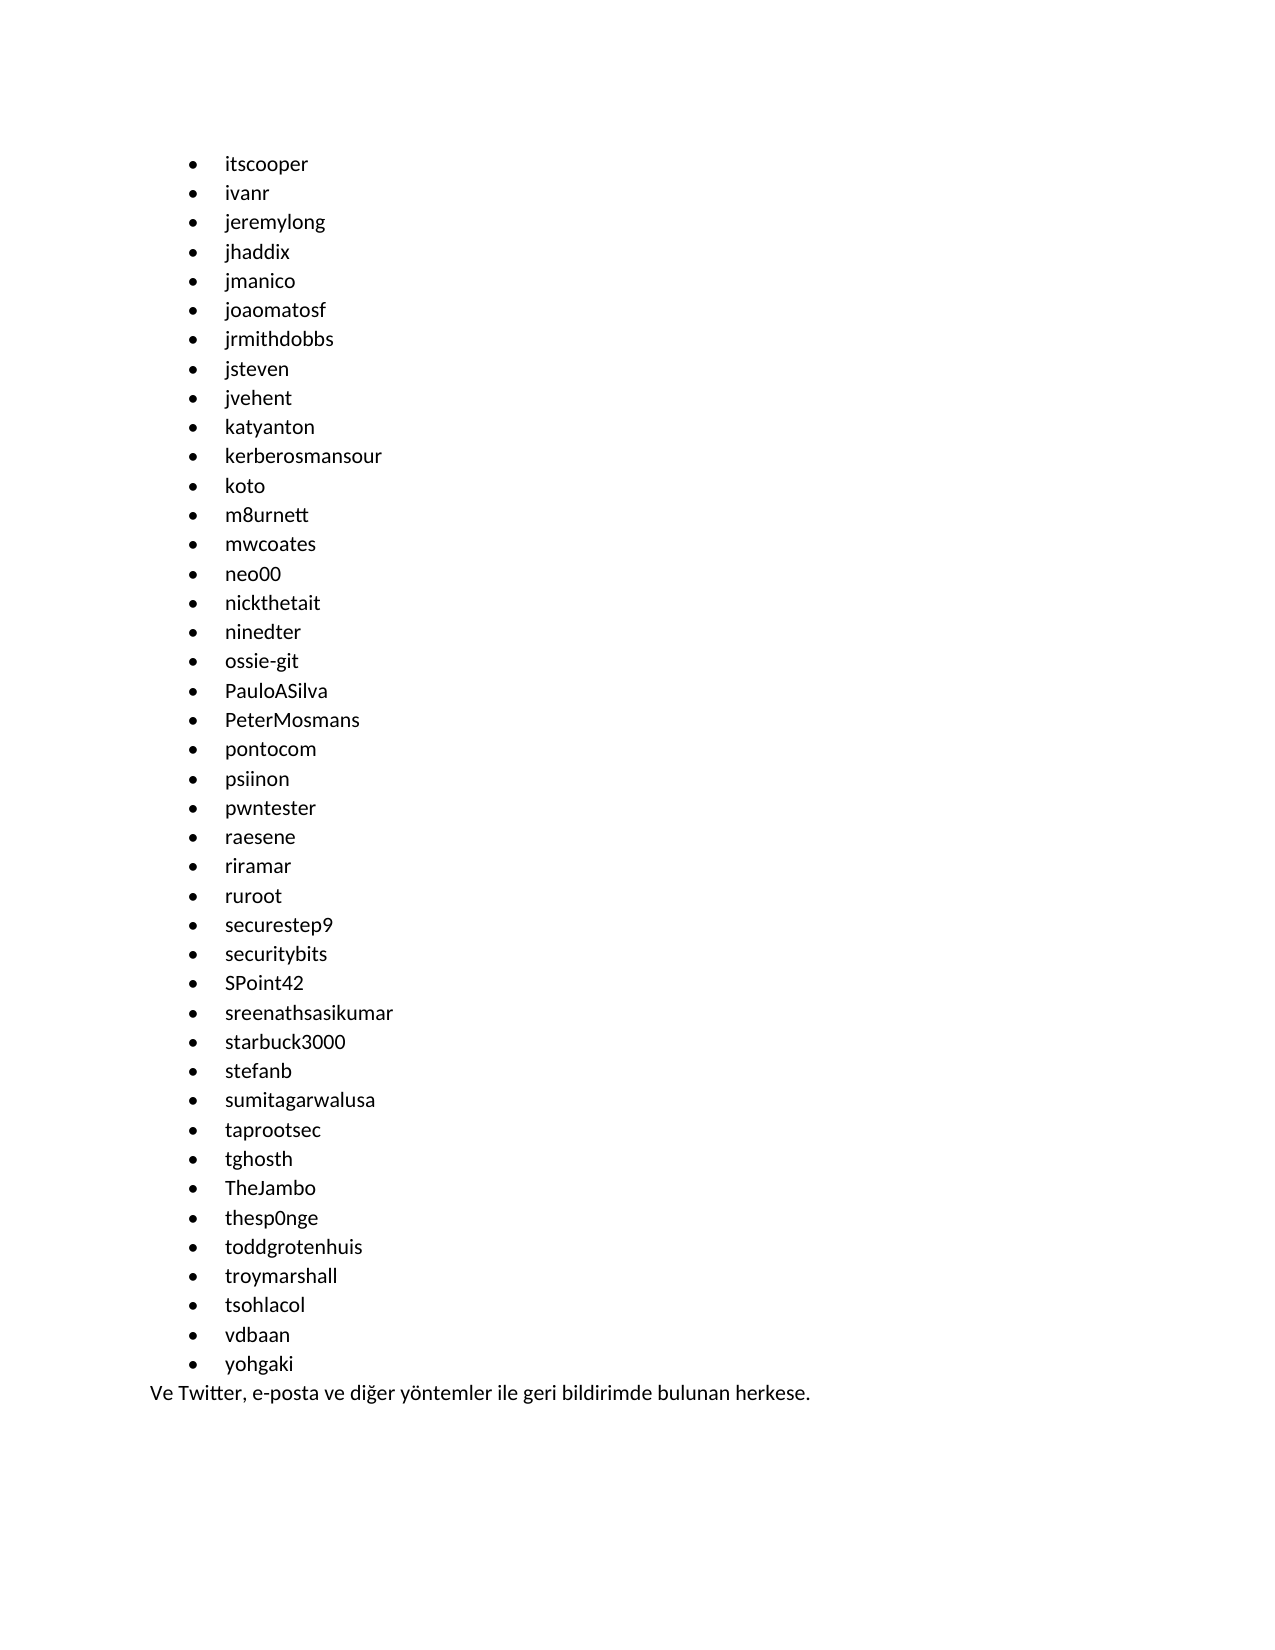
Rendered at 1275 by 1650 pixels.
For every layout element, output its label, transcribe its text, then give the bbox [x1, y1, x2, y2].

list securitybits [187, 940, 1125, 967]
list katyanton [187, 413, 1125, 440]
list ivanr [187, 179, 1125, 206]
list toddgrotenhuis [187, 1233, 1125, 1260]
list neo00 [187, 560, 1125, 586]
list kerberosmansour [187, 443, 1125, 469]
list SPoint42 [187, 969, 1125, 996]
list psiinon [187, 765, 1125, 791]
list jhaddix [187, 238, 1125, 264]
list pwntester [187, 794, 1125, 821]
list taprootsec [187, 1116, 1125, 1143]
list joaomatosf [187, 296, 1125, 323]
list securestep9 [187, 911, 1125, 938]
list ruroot [187, 882, 1125, 908]
list riramar [187, 852, 1125, 879]
list raesene [187, 823, 1125, 850]
list PeterMosmans [187, 706, 1125, 733]
list m8urnett [187, 501, 1125, 528]
list koto [187, 472, 1125, 499]
list itscooper [187, 150, 1125, 177]
list troymarshall [187, 1262, 1125, 1289]
list PauloASilva [187, 677, 1125, 703]
list thesp0nge [187, 1204, 1125, 1230]
list ninedter [187, 618, 1125, 645]
list jeremylong [187, 208, 1125, 235]
list stefanb [187, 1057, 1125, 1084]
text Ve Twitter, e-posta ve diğer yöntemler ile geri bildirimde bulunan herkese. [150, 1379, 1125, 1406]
list sumitagarwalusa [187, 1087, 1125, 1113]
list mwcoates [187, 531, 1125, 557]
list jsteven [187, 355, 1125, 382]
list starbuck3000 [187, 1028, 1125, 1055]
list jmanico [187, 267, 1125, 294]
list jvehent [187, 384, 1125, 411]
list sreenathsasikumar [187, 999, 1125, 1026]
list tghosth [187, 1145, 1125, 1172]
list tsohlacol [187, 1292, 1125, 1318]
list yohgaki [187, 1350, 1125, 1377]
list nickthetait [187, 589, 1125, 616]
list ossie-git [187, 648, 1125, 674]
list vdbaan [187, 1321, 1125, 1347]
list pontocom [187, 735, 1125, 762]
list jrmithdobbs [187, 326, 1125, 352]
list TheJambo [187, 1174, 1125, 1201]
